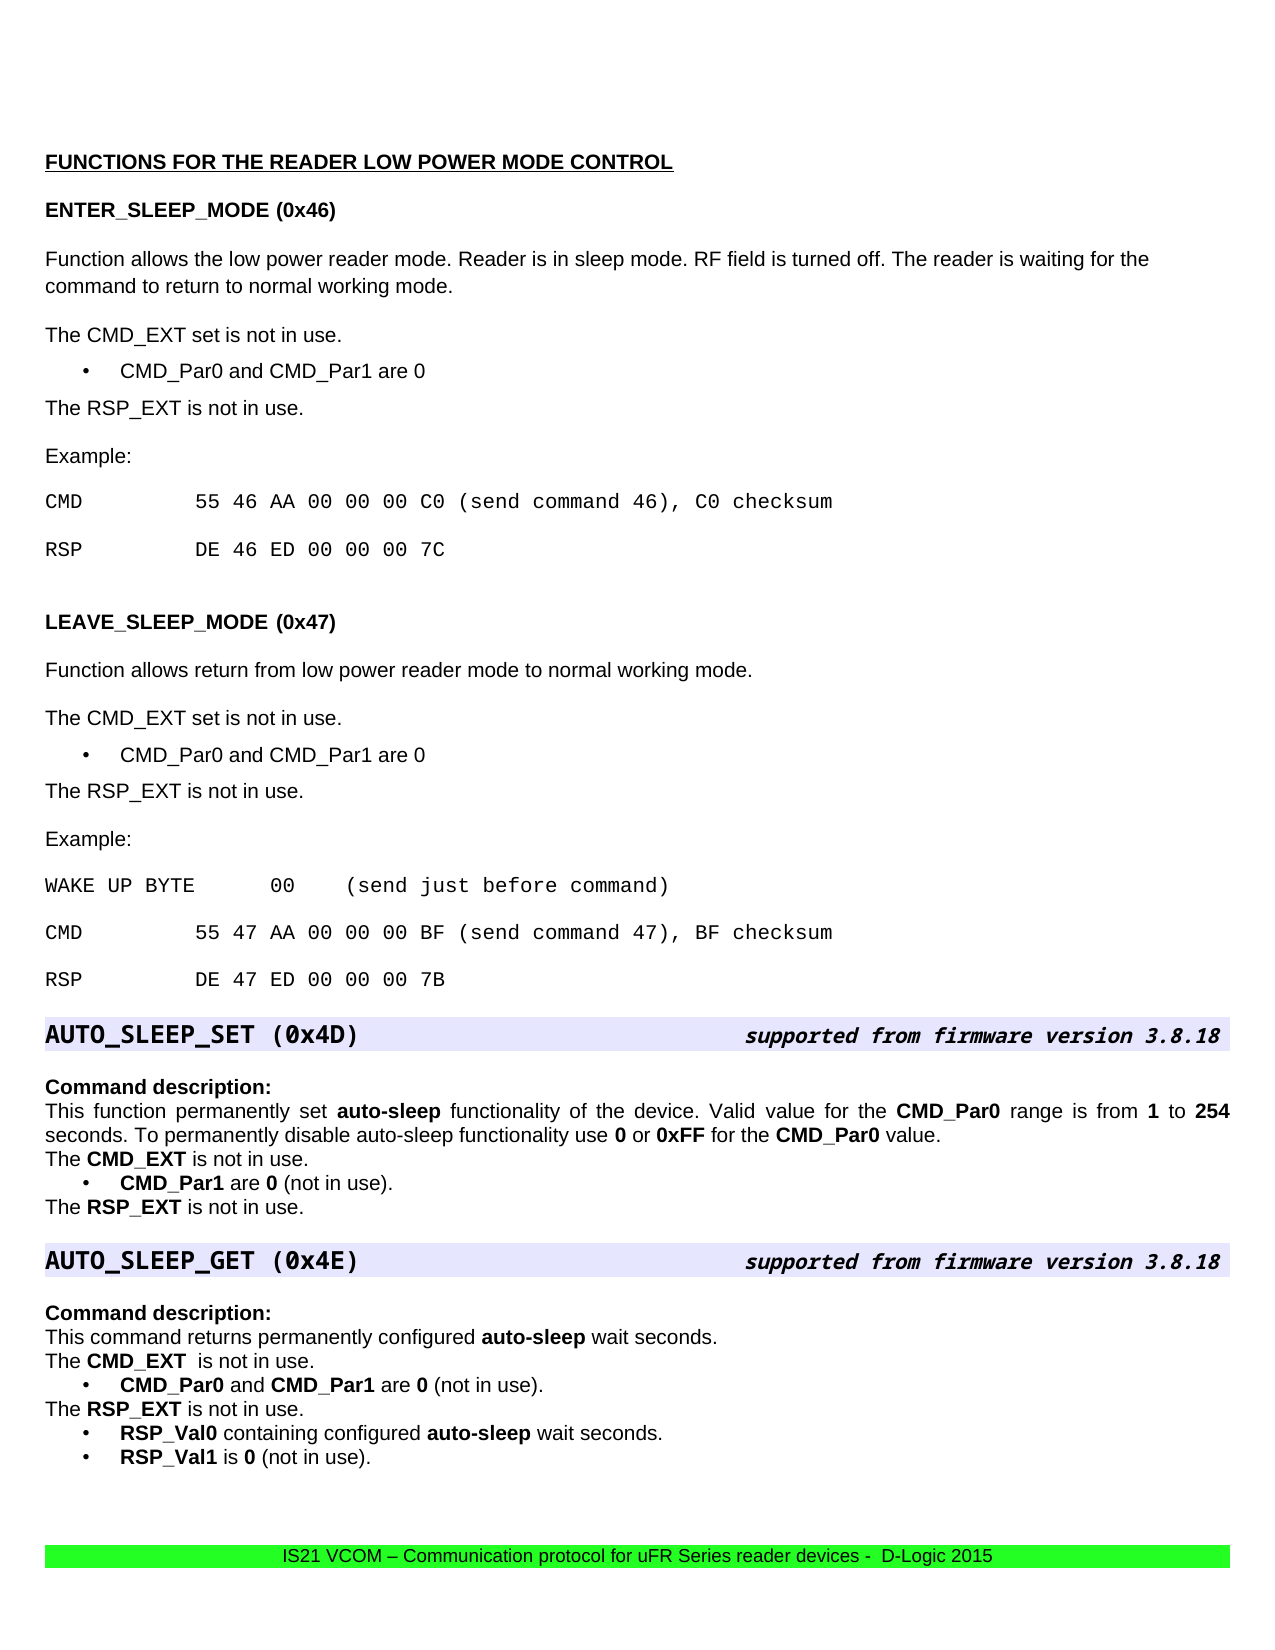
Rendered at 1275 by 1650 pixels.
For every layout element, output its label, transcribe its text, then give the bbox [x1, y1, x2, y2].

text The RSP_EXT is not in use. [45, 779, 1230, 803]
text Function allows return from low power reader mode to normal working mode. [45, 658, 1230, 682]
text The RSP_EXT is not in use. [45, 1195, 1230, 1219]
list CMD_Par0 and CMD_Par1 are 0 (not in use). [82, 1373, 1230, 1397]
text LEAVE_SLEEP_MODE (0x47) [45, 610, 1230, 634]
subtitle AUTO_SLEEP_SET (0x4D) supported from firmware version 3.8.18 [45, 1017, 1230, 1051]
text RSP DE 47 ED 00 00 00 7B [45, 969, 1230, 993]
text Example: [45, 443, 1230, 467]
text CMD 55 47 AA 00 00 00 BF (send command 47), BF checksum [45, 922, 1230, 946]
text The CMD_EXT is not in use. [45, 1147, 1230, 1171]
text Command description: [45, 1301, 1230, 1325]
text This function permanently set auto-sleep functionality of the device. Valid value for the CMD_Par0 range is from 1 to 254 seconds. To permanently disable auto-sleep functionality use 0 or 0xFF for the CMD_Par0 value. [45, 1099, 1230, 1147]
text Function allows the low power reader mode. Reader is in sleep mode. RF field is turned off. The reader is waiting for the command to return to normal working mode. [45, 247, 1230, 298]
text The RSP_EXT is not in use. [45, 1397, 1230, 1421]
text The RSP_EXT is not in use. [45, 396, 1230, 419]
list RSP_Val0 containing configured auto-sleep wait seconds. [82, 1421, 1230, 1445]
list CMD_Par1 are 0 (not in use). [82, 1171, 1230, 1195]
text Command description: [45, 1075, 1230, 1099]
text The CMD_EXT is not in use. [45, 1349, 1230, 1373]
text WAKE UP BYTE 00 (send just before command) [45, 875, 1230, 898]
text FUNCTIONS FOR THE READER LOW POWER MODE CONTROL [45, 150, 1230, 174]
list RSP_Val1 is 0 (not in use). [82, 1445, 1230, 1469]
text The CMD_EXT set is not in use. [45, 706, 1230, 730]
list CMD_Par0 and CMD_Par1 are 0 [82, 742, 1230, 767]
text RSP DE 46 ED 00 00 00 7C [45, 539, 1230, 562]
text The CMD_EXT set is not in use. [45, 322, 1230, 346]
subtitle AUTO_SLEEP_GET (0x4E) supported from firmware version 3.8.18 [45, 1243, 1230, 1277]
text This command returns permanently configured auto-sleep wait seconds. [45, 1325, 1230, 1349]
text ENTER_SLEEP_MODE (0x46) [45, 198, 1230, 222]
text CMD 55 46 AA 00 00 00 C0 (send command 46), C0 checksum [45, 491, 1230, 515]
text Example: [45, 827, 1230, 851]
list CMD_Par0 and CMD_Par1 are 0 [82, 359, 1230, 383]
